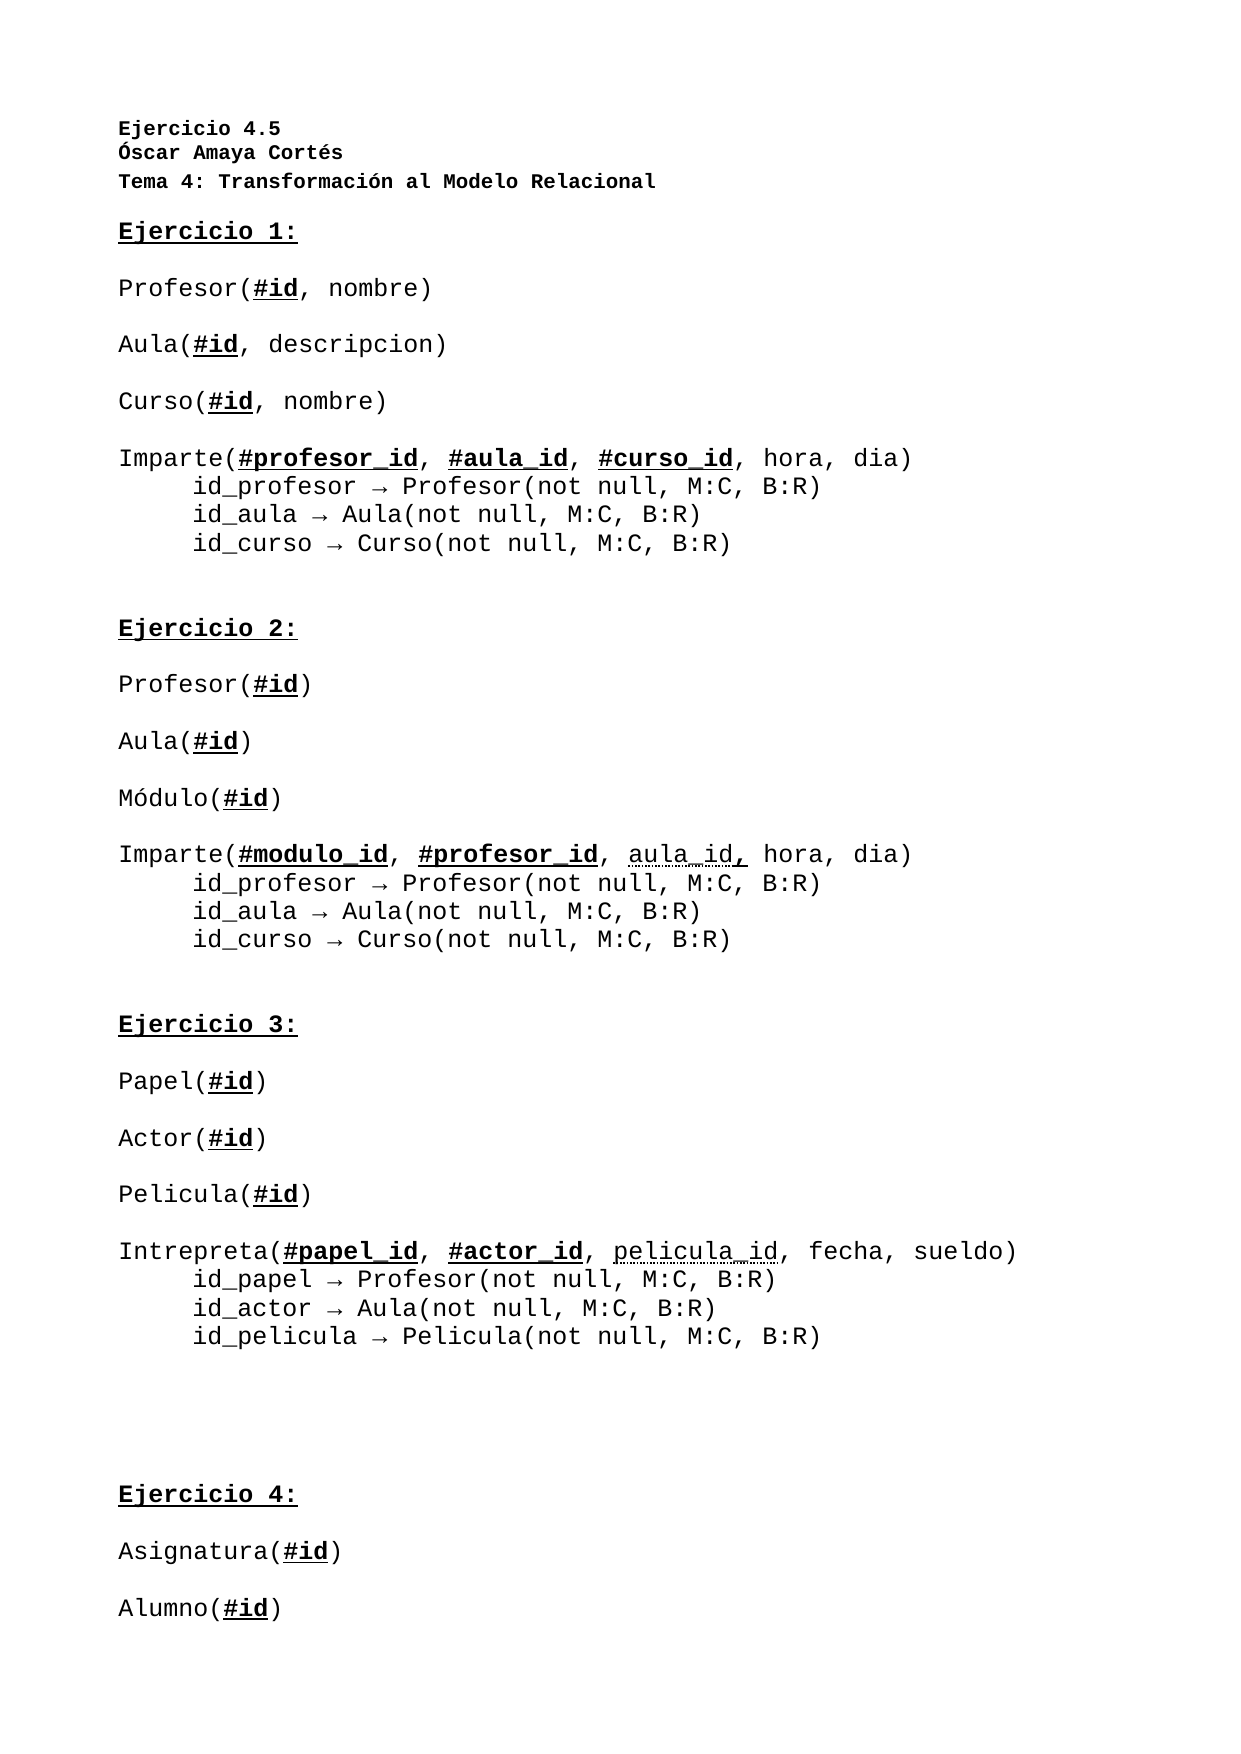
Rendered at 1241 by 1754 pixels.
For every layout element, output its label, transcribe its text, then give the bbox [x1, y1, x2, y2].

text Curso(#id, nombre) [118, 389, 1122, 417]
text Profesor(#id, nombre) [118, 275, 1122, 304]
text Imparte(#profesor_id, #aula_id, #curso_id, hora, dia) [118, 445, 1122, 474]
text id_curso → Curso(not null, M:C, B:R) [118, 530, 1122, 559]
text id_profesor → Profesor(not null, M:C, B:R) [118, 474, 1122, 502]
text Papel(#id) [118, 1069, 1122, 1097]
text Alumno(#id) [118, 1595, 1122, 1623]
text Módulo(#id) [118, 785, 1122, 814]
text id_actor → Aula(not null, M:C, B:R) [118, 1295, 1122, 1324]
text Ejercicio 1: [118, 219, 1122, 247]
text Aula(#id) [118, 729, 1122, 757]
text id_pelicula → Pelicula(not null, M:C, B:R) [118, 1324, 1122, 1352]
text Ejercicio 4: [118, 1482, 1122, 1510]
text Profesor(#id) [118, 672, 1122, 700]
text Intrepreta(#papel_id, #actor_id, pelicula_id, fecha, sueldo) [118, 1239, 1122, 1267]
text id_aula → Aula(not null, M:C, B:R) [118, 502, 1122, 530]
text id_papel → Profesor(not null, M:C, B:R) [118, 1267, 1122, 1295]
text Ejercicio 4.5 [118, 118, 1122, 142]
text Imparte(#modulo_id, #profesor_id, aula_id, hora, dia) [118, 842, 1122, 870]
text id_curso → Curso(not null, M:C, B:R) [118, 927, 1122, 955]
text Actor(#id) [118, 1125, 1122, 1154]
text Ejercicio 3: [118, 1012, 1122, 1040]
text Asignatura(#id) [118, 1538, 1122, 1567]
text Tema 4: Transformación al Modelo Relacional [118, 165, 1122, 195]
text Pelicula(#id) [118, 1182, 1122, 1210]
text Aula(#id, descripcion) [118, 332, 1122, 360]
text id_profesor → Profesor(not null, M:C, B:R) [118, 870, 1122, 899]
text id_aula → Aula(not null, M:C, B:R) [118, 899, 1122, 927]
text Óscar Amaya Cortés [118, 142, 1122, 165]
text Ejercicio 2: [118, 615, 1122, 644]
